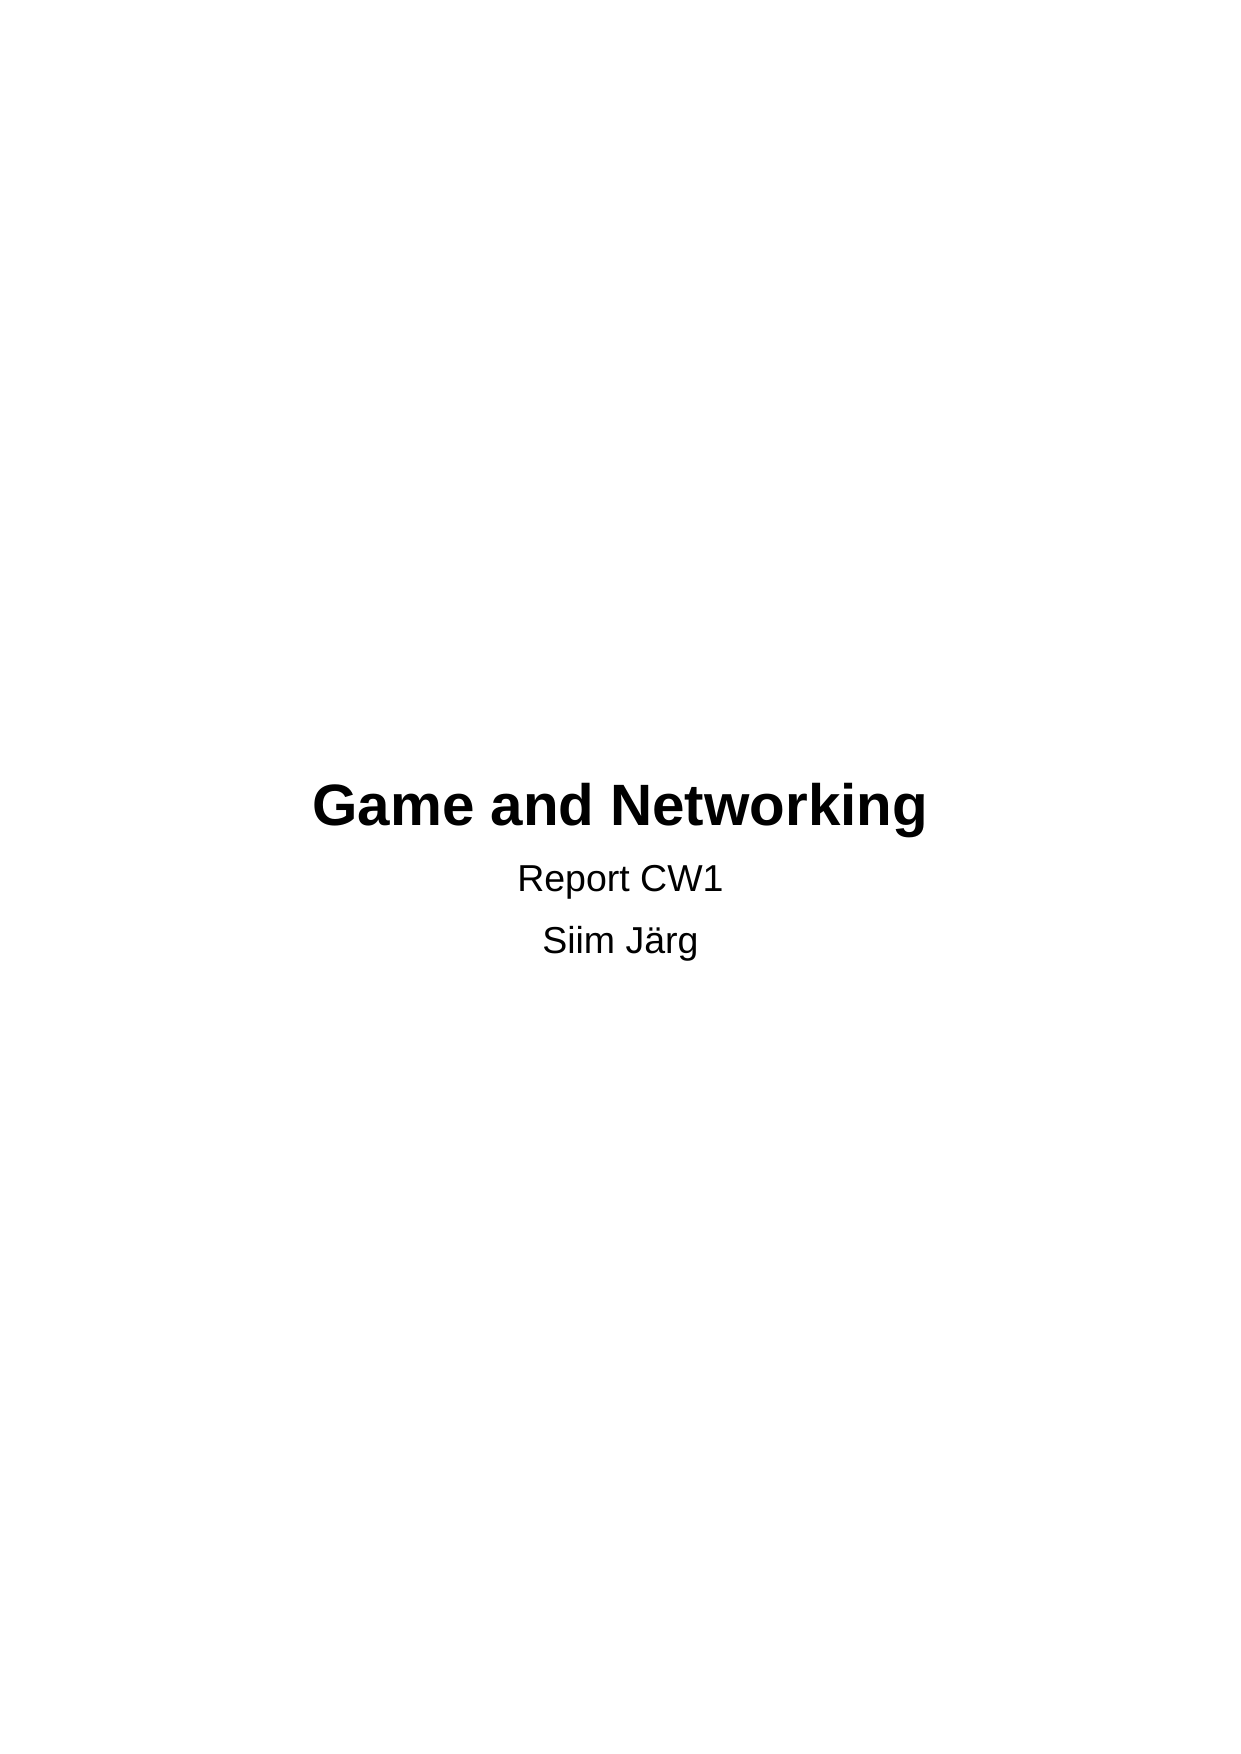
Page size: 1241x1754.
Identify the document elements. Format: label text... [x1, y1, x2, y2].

subtitle Report CW1 [118, 856, 1122, 899]
title Game and Networking [118, 771, 1122, 838]
subtitle Siim Järg [118, 918, 1122, 961]
